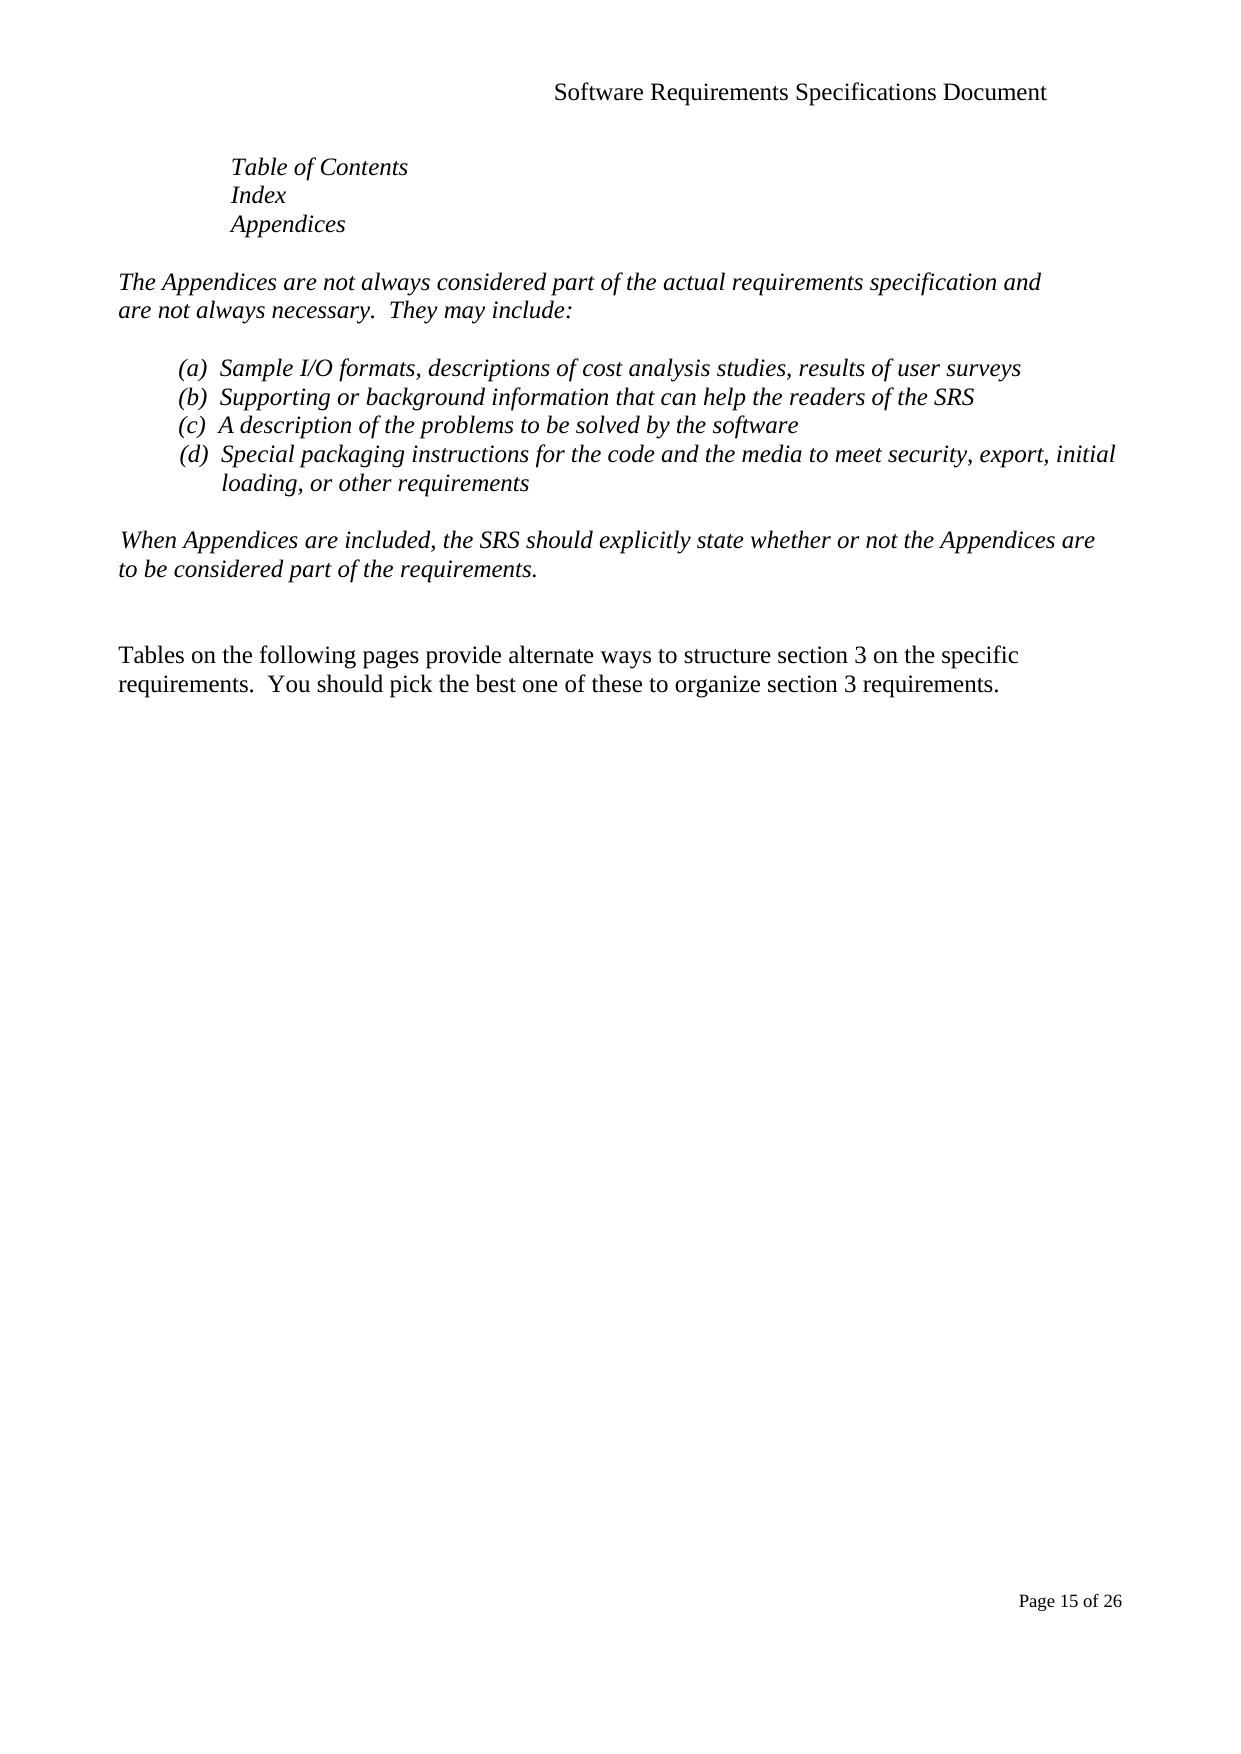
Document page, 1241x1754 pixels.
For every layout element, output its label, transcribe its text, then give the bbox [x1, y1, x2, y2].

text The Appendices are not always considered part of the actual requirements specification and are not always necessary. They may include: [118, 267, 1047, 324]
list Appendices [193, 209, 1122, 238]
text (c) A description of the problems to be solved by the software [148, 411, 1122, 439]
text When Appendices are included, the SRS should explicitly state whether or not the Appendices are to be considered part of the requirements. [118, 526, 1122, 583]
text (a) Sample I/O formats, descriptions of cost analysis studies, results of user surveys [148, 353, 1122, 382]
list Table of Contents [193, 152, 1122, 181]
text (d) Special packaging instructions for the code and the media to meet security, export, initial loading, or other requirements [148, 439, 1122, 497]
text (b) Supporting or background information that can help the readers of the SRS [148, 382, 1122, 411]
list Index [193, 181, 1122, 209]
text Tables on the following pages provide alternate ways to structure section 3 on the specific requirements. You should pick the best one of these to organize section 3 requirements. [118, 641, 1159, 698]
